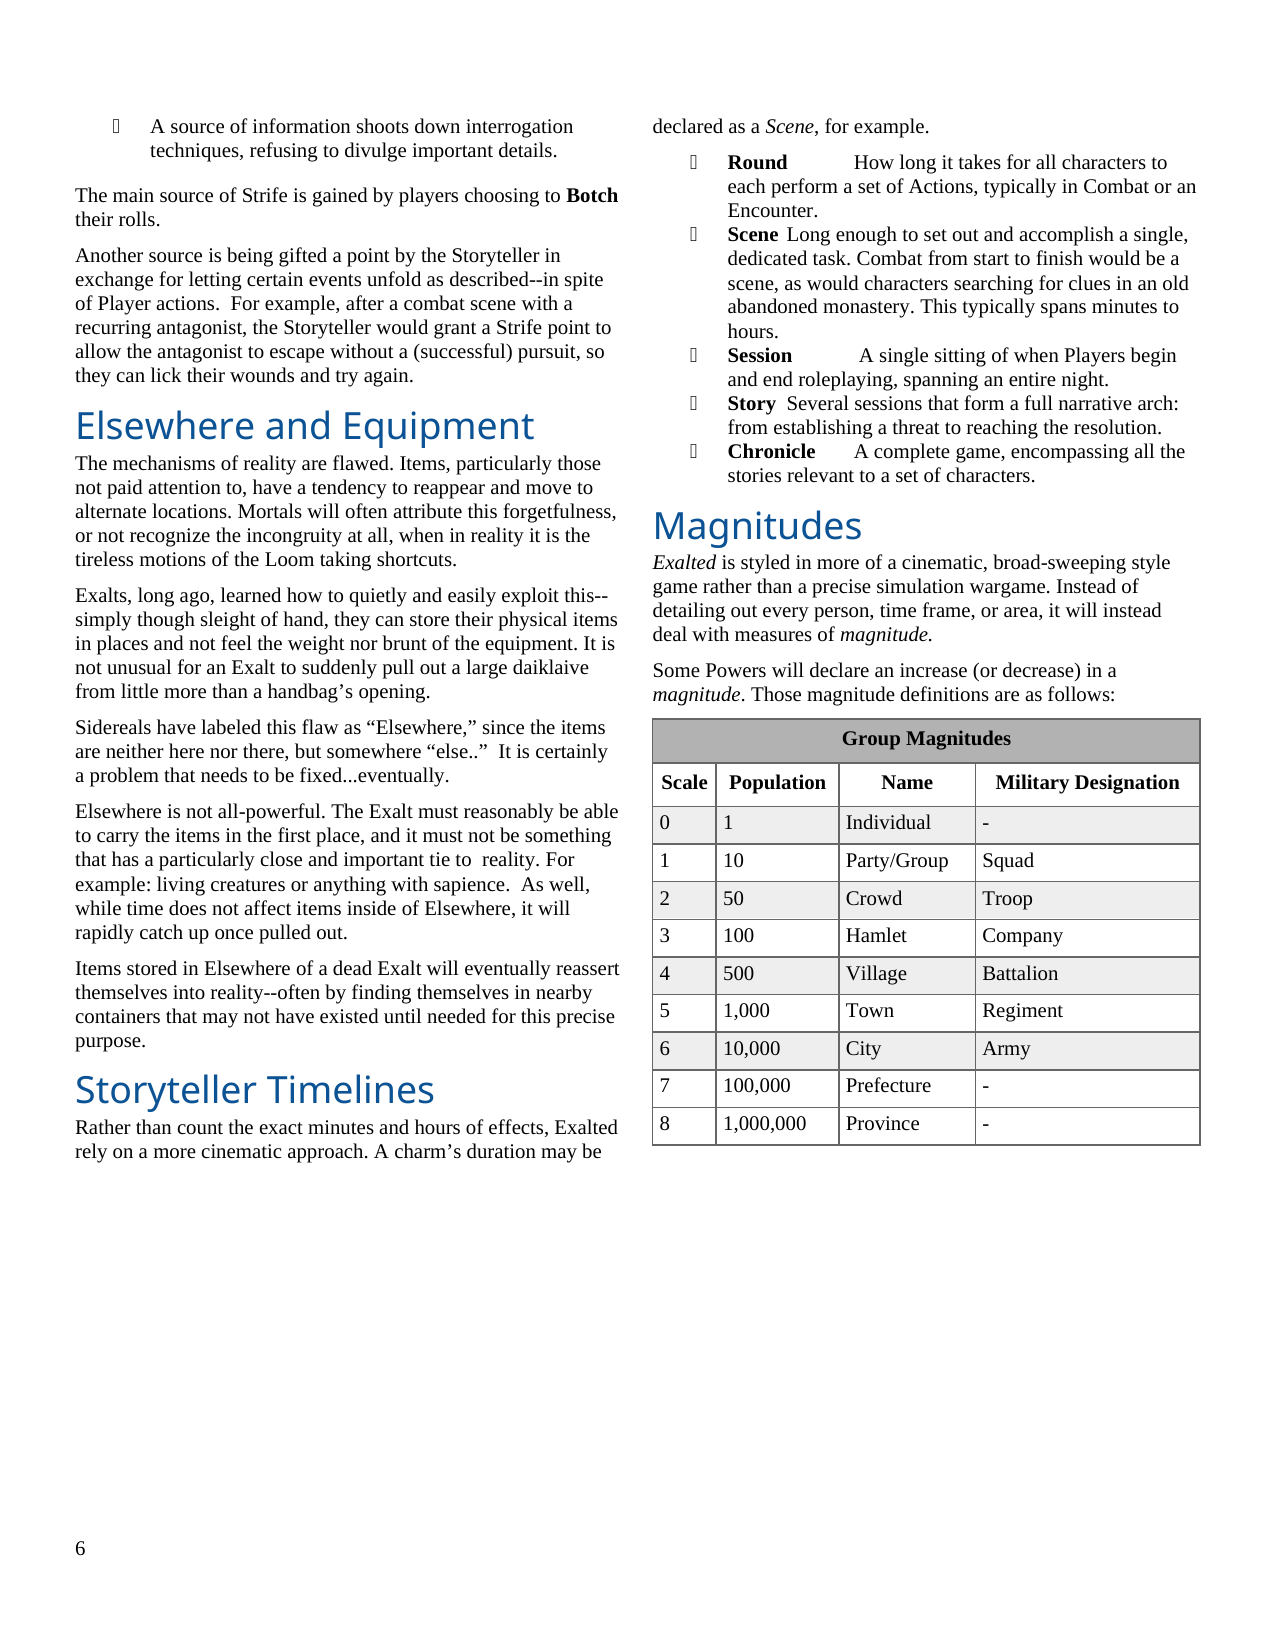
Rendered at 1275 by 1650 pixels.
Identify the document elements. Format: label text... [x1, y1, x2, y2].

table_cell Army [976, 1033, 1199, 1069]
text Some Powers will declare an increase (or decrease) in a magnitude. Those magnitude definitions are as follows: [652, 658, 1200, 706]
table_cell Party/Group [840, 845, 975, 881]
table_cell - [976, 1108, 1199, 1144]
list Story Several sessions that form a full narrative arch: from establishing a threat to reaching the resolution. [690, 391, 1200, 439]
table_cell Prefecture [840, 1071, 975, 1106]
table_cell Village [840, 958, 975, 994]
list Round How long it takes for all characters to each perform a set of Actions, typically in Combat or an Encounter. [690, 150, 1200, 222]
table_cell 1,000 [717, 995, 838, 1031]
table_cell Name [840, 764, 975, 806]
text Exalted is styled in more of a cinematic, broad-sweeping style game rather than a precise simulation wargame. Instead of detailing out every person, time frame, or area, it will instead deal with measures of magnitude. [652, 550, 1200, 646]
table_cell Crowd [840, 882, 975, 918]
text declared as a Scene, for example. [652, 114, 1200, 138]
subtitle Storyteller Timelines [75, 1064, 622, 1115]
subtitle Magnitudes [652, 499, 1200, 550]
table_cell Military Designation [976, 764, 1199, 806]
text Another source is being gifted a point by the Storyteller in exchange for letting certain events unfold as described--in spite of Player actions. For example, after a combat scene with a recurring antagonist, the Storyteller would grant a Strife point to allow the antagonist to escape without a (successful) pursuit, so they can lick their wounds and try again. [75, 243, 622, 387]
table_cell Town [840, 995, 975, 1031]
table_cell 2 [653, 882, 715, 918]
table_cell - [976, 1071, 1199, 1106]
text The mechanisms of reality are flawed. Items, particularly those not paid attention to, have a tendency to reappear and move to alternate locations. Mortals will often attribute this forgetfulness, or not recognize the incongruity at all, when in reality it is the tireless motions of the Loom taking shortcuts. [75, 451, 622, 571]
text Sidereals have labeled this flaw as “Elsewhere,” since the items are neither here nor there, but somewhere “else..” It is certainly a problem that needs to be fixed...eventually. [75, 715, 622, 787]
list Session A single sitting of when Players begin and end roleplaying, spanning an entire night. [690, 343, 1200, 391]
table_cell City [840, 1033, 975, 1069]
table_header Group Magnitudes [653, 720, 1199, 762]
table_cell 500 [717, 958, 838, 994]
table_cell 100,000 [717, 1071, 838, 1106]
table_cell 8 [653, 1108, 715, 1144]
table_cell Regiment [976, 995, 1199, 1031]
table_cell Hamlet [840, 920, 975, 956]
table_cell Individual [840, 807, 975, 843]
table_cell Province [840, 1108, 975, 1144]
table_cell Scale [653, 764, 715, 806]
table_cell 5 [653, 995, 715, 1031]
table_cell 4 [653, 958, 715, 994]
table_cell 10 [717, 845, 838, 881]
table_cell Battalion [976, 958, 1199, 994]
table_cell Population [717, 764, 838, 806]
table_cell 7 [653, 1071, 715, 1106]
list A source of information shoots down interrogation techniques, refusing to divulge important details. [112, 114, 622, 162]
list Chronicle A complete game, encompassing all the stories relevant to a set of characters. [690, 439, 1200, 487]
table_cell - [976, 807, 1199, 843]
table_cell 1,000,000 [717, 1108, 838, 1144]
table_cell 3 [653, 920, 715, 956]
list Scene Long enough to set out and accomplish a single, dedicated task. Combat from start to finish would be a scene, as would characters searching for clues in an old abandoned monastery. This typically spans minutes to hours. [690, 222, 1200, 343]
table_cell Company [976, 920, 1199, 956]
text Elsewhere is not all-powerful. The Exalt must reasonably be able to carry the items in the first place, and it must not be something that has a particularly close and important tie to reality. For example: living creatures or anything with sapience. As well, while time does not affect items inside of Elsewhere, it will rapidly catch up once pulled out. [75, 799, 622, 944]
table_cell 1 [717, 807, 838, 843]
text Rather than count the exact minutes and hours of effects, Exalted rely on a more cinematic approach. A charm’s duration may be [75, 1115, 622, 1163]
text Items stored in Elsewhere of a dead Exalt will eventually reassert themselves into reality--often by finding themselves in nearby containers that may not have existed until needed for this precise purpose. [75, 956, 622, 1052]
subtitle Elsewhere and Equipment [75, 399, 622, 451]
table_cell 1 [653, 845, 715, 881]
table_cell 0 [653, 807, 715, 843]
text Exalts, long ago, learned how to quietly and easily exploit this--simply though sleight of hand, they can store their physical items in places and not feel the weight nor brunt of the equipment. It is not unusual for an Exalt to suddenly pull out a large daiklaive from little more than a handbag’s opening. [75, 583, 622, 703]
table_cell 10,000 [717, 1033, 838, 1069]
table_cell Squad [976, 845, 1199, 881]
table_cell Troop [976, 882, 1199, 918]
table_cell 50 [717, 882, 838, 918]
text The main source of Strife is gained by players choosing to Botch their rolls. [75, 183, 622, 231]
table_cell 100 [717, 920, 838, 956]
table_cell 6 [653, 1033, 715, 1069]
